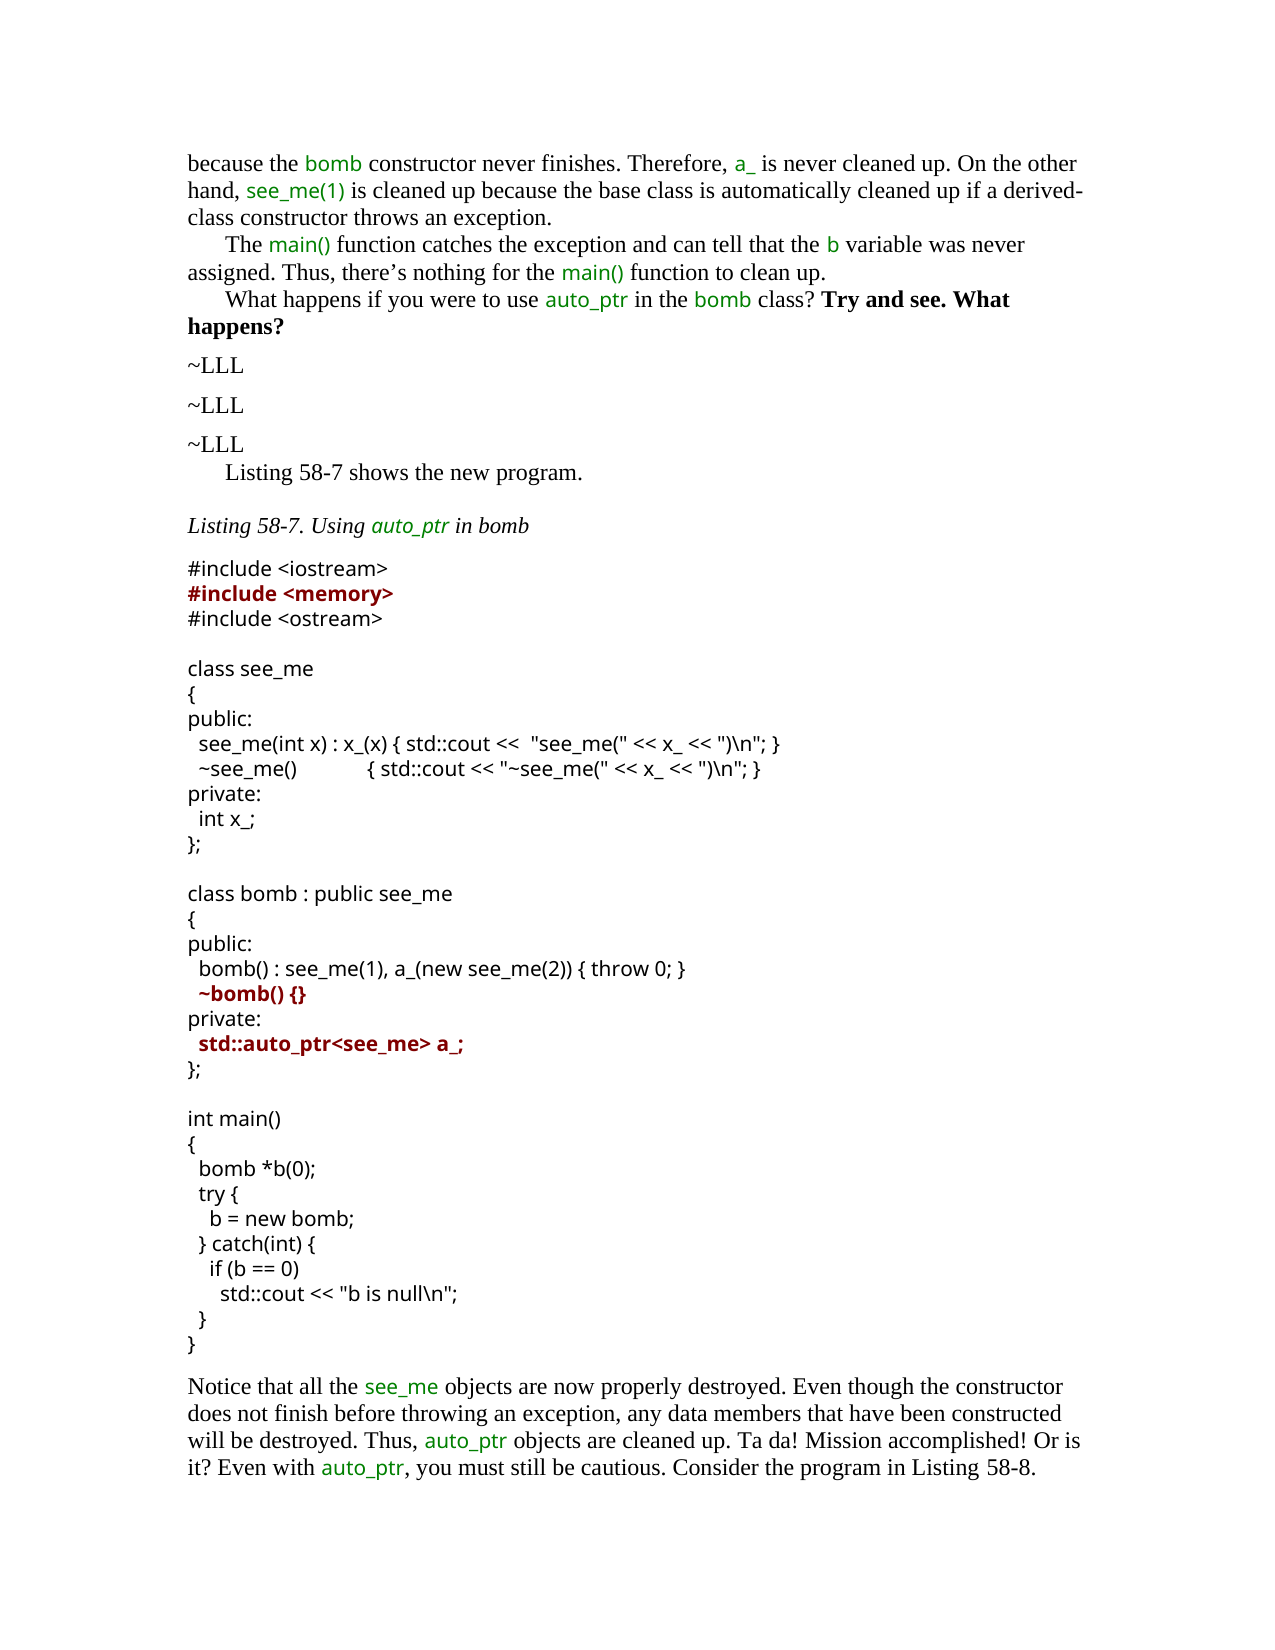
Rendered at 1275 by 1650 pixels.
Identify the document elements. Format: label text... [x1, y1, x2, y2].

text { [187, 906, 1072, 931]
text Listing 58-7. Using auto_ptr in bomb [187, 510, 1087, 539]
text Notice that all the see_me objects are now properly destroyed. Even though the constructor does not finish before throwing an exception, any data members that have been constructed will be destroyed. Thus, auto_ptr objects are cleaned up. Ta da! Mission accomplished! Or is it? Even with auto_ptr, you must still be cautious. Consider the program in Listing 58-8. [187, 1373, 1087, 1481]
text }; [187, 1056, 1072, 1081]
text class bomb : public see_me [187, 881, 1072, 906]
text see_me(int x) : x_(x) { std::cout << "see_me(" << x_ << ")\n"; } [187, 731, 1072, 756]
text std::auto_ptr<see_me> a_; [187, 1031, 1072, 1056]
text b = new bomb; [187, 1206, 1072, 1231]
text ~LLL [187, 392, 1087, 419]
text ~bomb() {} [187, 981, 1072, 1006]
text public: [187, 706, 1072, 731]
text #include <iostream> [187, 556, 1072, 581]
text if (b == 0) [187, 1256, 1072, 1281]
text #include <ostream> [187, 606, 1072, 631]
text std::cout << "b is null\n"; [187, 1281, 1072, 1306]
text Listing 58-7 shows the new program. [187, 458, 1087, 485]
text { [187, 681, 1072, 706]
text } [187, 1331, 1072, 1356]
text { [187, 1131, 1072, 1156]
text try { [187, 1181, 1072, 1206]
text ~LLL [187, 352, 1087, 379]
text bomb *b(0); [187, 1156, 1072, 1181]
text The main() function catches the exception and can tell that the b variable was never assigned. Thus, there’s nothing for the main() function to clean up. [187, 231, 1087, 285]
text because the bomb constructor never finishes. Therefore, a_ is never cleaned up. On the other hand, see_me(1) is cleaned up because the base class is automatically cleaned up if a derived-class constructor throws an exception. [187, 150, 1087, 231]
text bomb() : see_me(1), a_(new see_me(2)) { throw 0; } [187, 956, 1072, 981]
text int main() [187, 1106, 1072, 1131]
text } [187, 1306, 1072, 1331]
text ~LLL [187, 431, 1087, 458]
text What happens if you were to use auto_ptr in the bomb class? Try and see. What happens? [187, 285, 1087, 339]
text } catch(int) { [187, 1231, 1072, 1256]
text ~see_me() { std::cout << "~see_me(" << x_ << ")\n"; } [187, 756, 1072, 781]
text private: [187, 781, 1072, 806]
text public: [187, 931, 1072, 956]
text }; [187, 831, 1072, 856]
text class see_me [187, 656, 1072, 681]
text #include <memory> [187, 581, 1072, 606]
text private: [187, 1006, 1072, 1031]
text int x_; [187, 806, 1072, 831]
